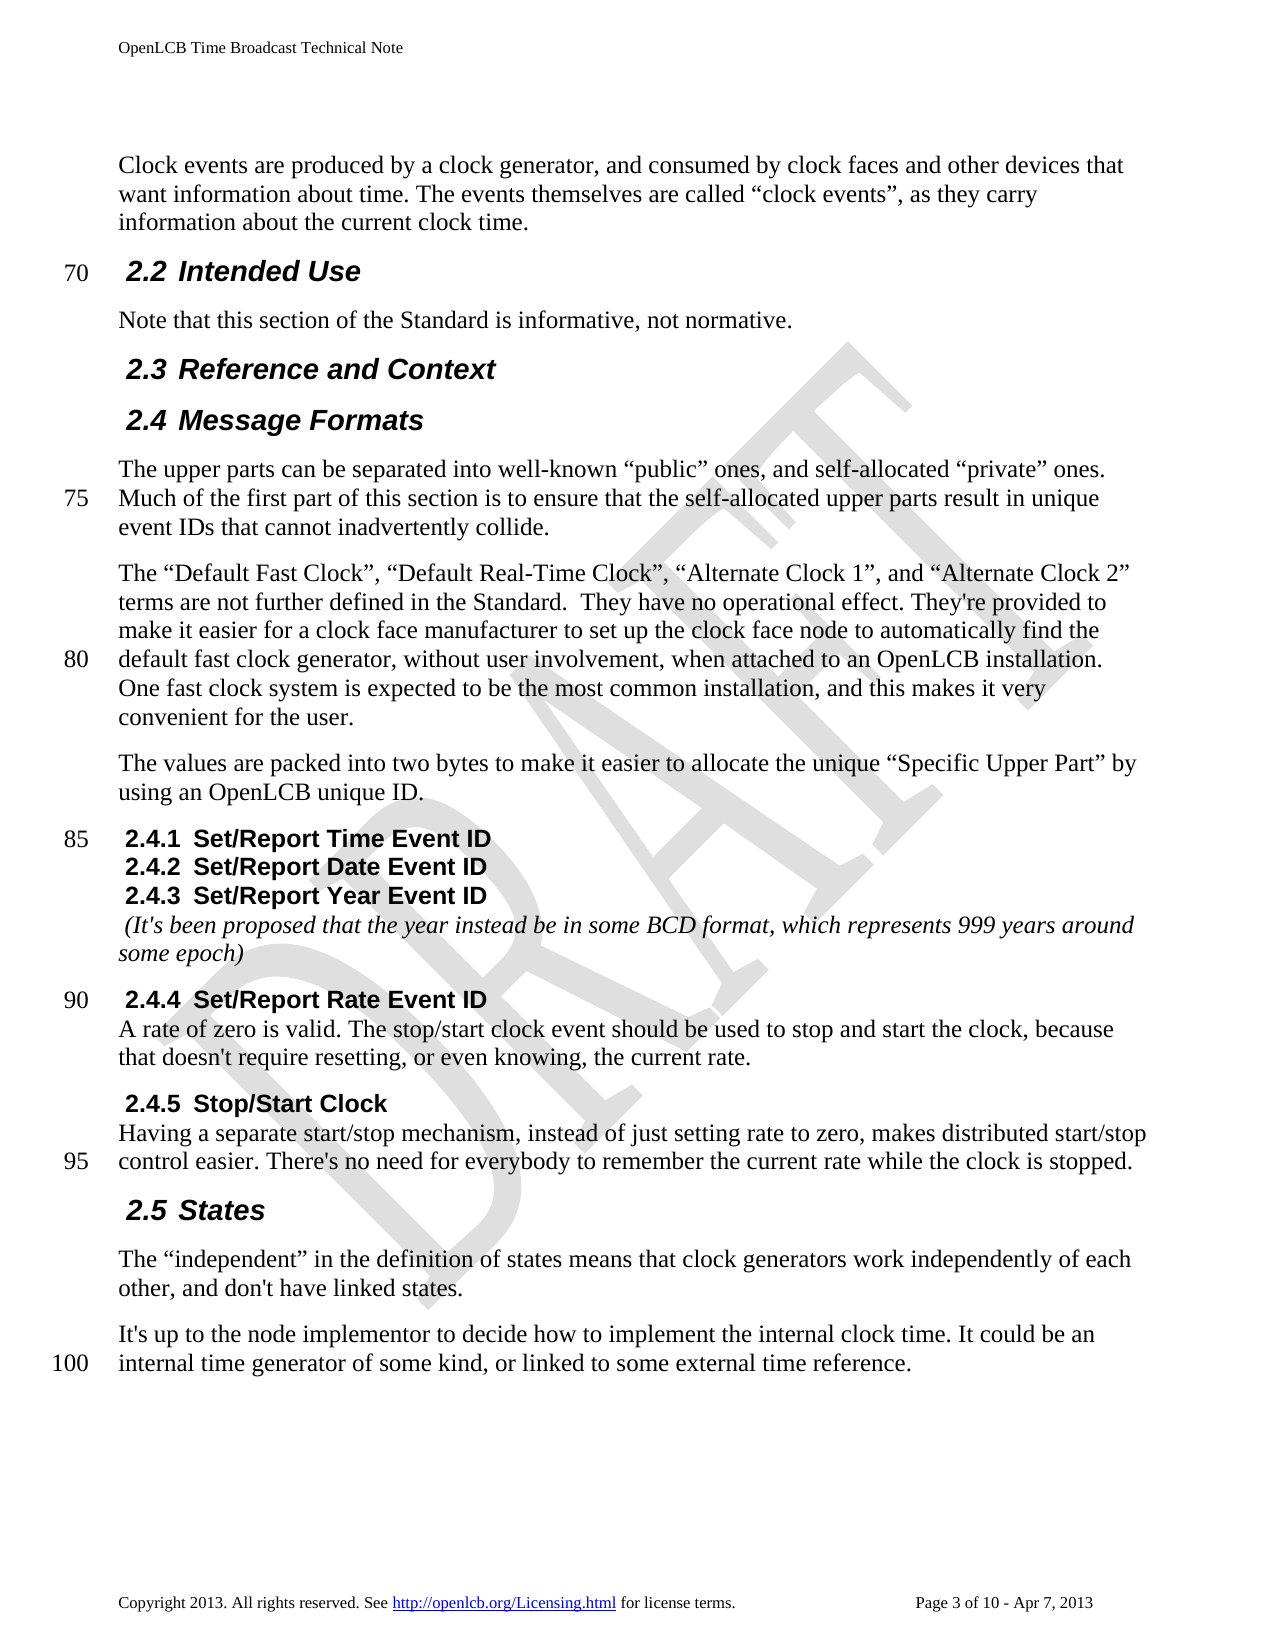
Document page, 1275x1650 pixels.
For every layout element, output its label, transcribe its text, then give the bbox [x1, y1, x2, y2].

text A rate of zero is valid. The stop/start clock event should be used to stop and start the clock, because that doesn't require resetting, or even knowing, the current rate. [118, 1014, 224, 1071]
text Having a separate start/stop mechanism, instead of just setting rate to zero, makes distributed start/stop control easier. There's no need for everybody to remember the current rate while the clock is stopped. [314, 1118, 492, 1175]
text (It's been proposed that the year instead be in some BCD format, which represents 999 years around some epoch) [691, 910, 1157, 967]
subtitle Set/Report Time Event ID [118, 823, 364, 852]
subtitle [815, 403, 1157, 436]
text The “independent” in the definition of states means that clock generators work independently of each other, and don't have linked states. [438, 1244, 1157, 1302]
subtitle Set/Report Time Event ID [476, 823, 630, 852]
text The values are packed into two bytes to make it easier to allocate the unique “Specific Upper Part” by using an OpenLCB unique ID. [668, 748, 866, 806]
text The “independent” in the definition of states means that clock generators work independently of each other, and don't have linked states. [118, 1244, 429, 1302]
subtitle Set/Report Time Event ID [631, 823, 686, 852]
subtitle Message Formats [118, 403, 785, 436]
text The values are packed into two bytes to make it easier to allocate the unique “Specific Upper Part” by using an OpenLCB unique ID. [118, 748, 599, 806]
subtitle Set/Report Rate Event ID [380, 985, 477, 1014]
text The values are packed into two bytes to make it easier to allocate the unique “Specific Upper Part” by using an OpenLCB unique ID. [579, 748, 697, 806]
subtitle [860, 352, 1157, 385]
text (It's been proposed that the year instead be in some BCD format, which represents 999 years around some epoch) [540, 910, 709, 967]
subtitle Set/Report Rate Event ID [726, 985, 1157, 1014]
subtitle Set/Report Year Event ID [387, 881, 510, 910]
subtitle States [118, 1193, 379, 1226]
text Having a separate start/stop mechanism, instead of just setting rate to zero, makes distributed start/stop control easier. There's no need for everybody to remember the current rate while the clock is stopped. [118, 1118, 328, 1175]
text Clock events are produced by a clock generator, and consumed by clock faces and other devices that want information about time. The events themselves are called “clock events”, as they carry information about the current clock time. [118, 150, 1157, 236]
text The values are packed into two bytes to make it easier to allocate the unique “Specific Upper Part” by using an OpenLCB unique ID. [851, 748, 1157, 806]
subtitle Set/Report Date Event ID [506, 852, 650, 881]
text (It's been proposed that the year instead be in some BCD format, which represents 999 years around some epoch) [416, 910, 515, 967]
subtitle Stop/Start Clock [622, 1089, 1157, 1118]
text The “Default Fast Clock”, “Default Real-Time Clock”, “Alternate Clock 1”, and “Alternate Clock 2” terms are not further defined in the Standard. They have no operational effect. They're provided to make it easier for a clock face manufacturer to set up the clock face node to automatically find the default fast clock generator, without user involvement, when attached to an OpenLCB installation. One fast clock system is expected to be the most common installation, and this makes it very convenient for the user. [118, 558, 791, 731]
subtitle Set/Report Rate Event ID [625, 985, 720, 1014]
subtitle Set/Report Year Event ID [830, 881, 1157, 910]
subtitle Set/Report Date Event ID [366, 852, 490, 881]
text It's up to the node implementor to decide how to implement the internal clock time. It could be an internal time generator of some kind, or linked to some external time reference. [118, 1319, 1157, 1377]
subtitle [389, 1193, 493, 1226]
text Note that this section of the Standard is informative, not normative. [118, 305, 1157, 334]
subtitle Set/Report Year Event ID [671, 881, 816, 910]
subtitle Set/Report Time Event ID [779, 823, 882, 852]
subtitle Stop/Start Clock [118, 1089, 271, 1118]
text The “Default Fast Clock”, “Default Real-Time Clock”, “Alternate Clock 1”, and “Alternate Clock 2” terms are not further defined in the Standard. They have no operational effect. They're provided to make it easier for a clock face manufacturer to set up the clock face node to automatically find the default fast clock generator, without user involvement, when attached to an OpenLCB installation. One fast clock system is expected to be the most common installation, and this makes it very convenient for the user. [665, 558, 1157, 731]
text (It's been proposed that the year instead be in some BCD format, which represents 999 years around some epoch) [118, 910, 430, 967]
subtitle Reference and Context [118, 352, 836, 385]
subtitle Set/Report Rate Event ID [213, 985, 362, 1014]
subtitle Set/Report Year Event ID [118, 881, 373, 910]
subtitle Set/Report Time Event ID [375, 828, 461, 852]
subtitle Set/Report Date Event ID [821, 852, 1157, 881]
subtitle Set/Report Time Event ID [697, 825, 763, 852]
subtitle Set/Report Date Event ID [118, 852, 335, 881]
text Having a separate start/stop mechanism, instead of just setting rate to zero, makes distributed start/stop control easier. There's no need for everybody to remember the current rate while the clock is stopped. [501, 1118, 1157, 1175]
subtitle Set/Report Rate Event ID [502, 985, 609, 1014]
subtitle Intended Use [118, 254, 1157, 287]
subtitle Set/Report Date Event ID [670, 852, 804, 881]
text A rate of zero is valid. The stop/start clock event should be used to stop and start the clock, because that doesn't require resetting, or even knowing, the current rate. [211, 1014, 424, 1071]
text A rate of zero is valid. The stop/start clock event should be used to stop and start the clock, because that doesn't require resetting, or even knowing, the current rate. [414, 1014, 534, 1071]
text The upper parts can be separated into well-known “public” ones, and self-allocated “private” ones. Much of the first part of this section is to ensure that the self-allocated upper parts result in unique event IDs that cannot inadvertently collide. [118, 454, 901, 540]
subtitle Set/Report Time Event ID [888, 823, 1157, 852]
subtitle Stop/Start Clock [482, 1089, 581, 1118]
text A rate of zero is valid. The stop/start clock event should be used to stop and start the clock, because that doesn't require resetting, or even knowing, the current rate. [520, 1014, 1157, 1071]
subtitle Stop/Start Clock [285, 1089, 463, 1118]
subtitle Set/Report Rate Event ID [118, 985, 202, 1014]
subtitle Set/Report Year Event ID [527, 881, 670, 910]
text The upper parts can be separated into well-known “public” ones, and self-allocated “private” ones. Much of the first part of this section is to ensure that the self-allocated upper parts result in unique event IDs that cannot inadvertently collide. [858, 454, 1157, 540]
subtitle [511, 1193, 1157, 1226]
